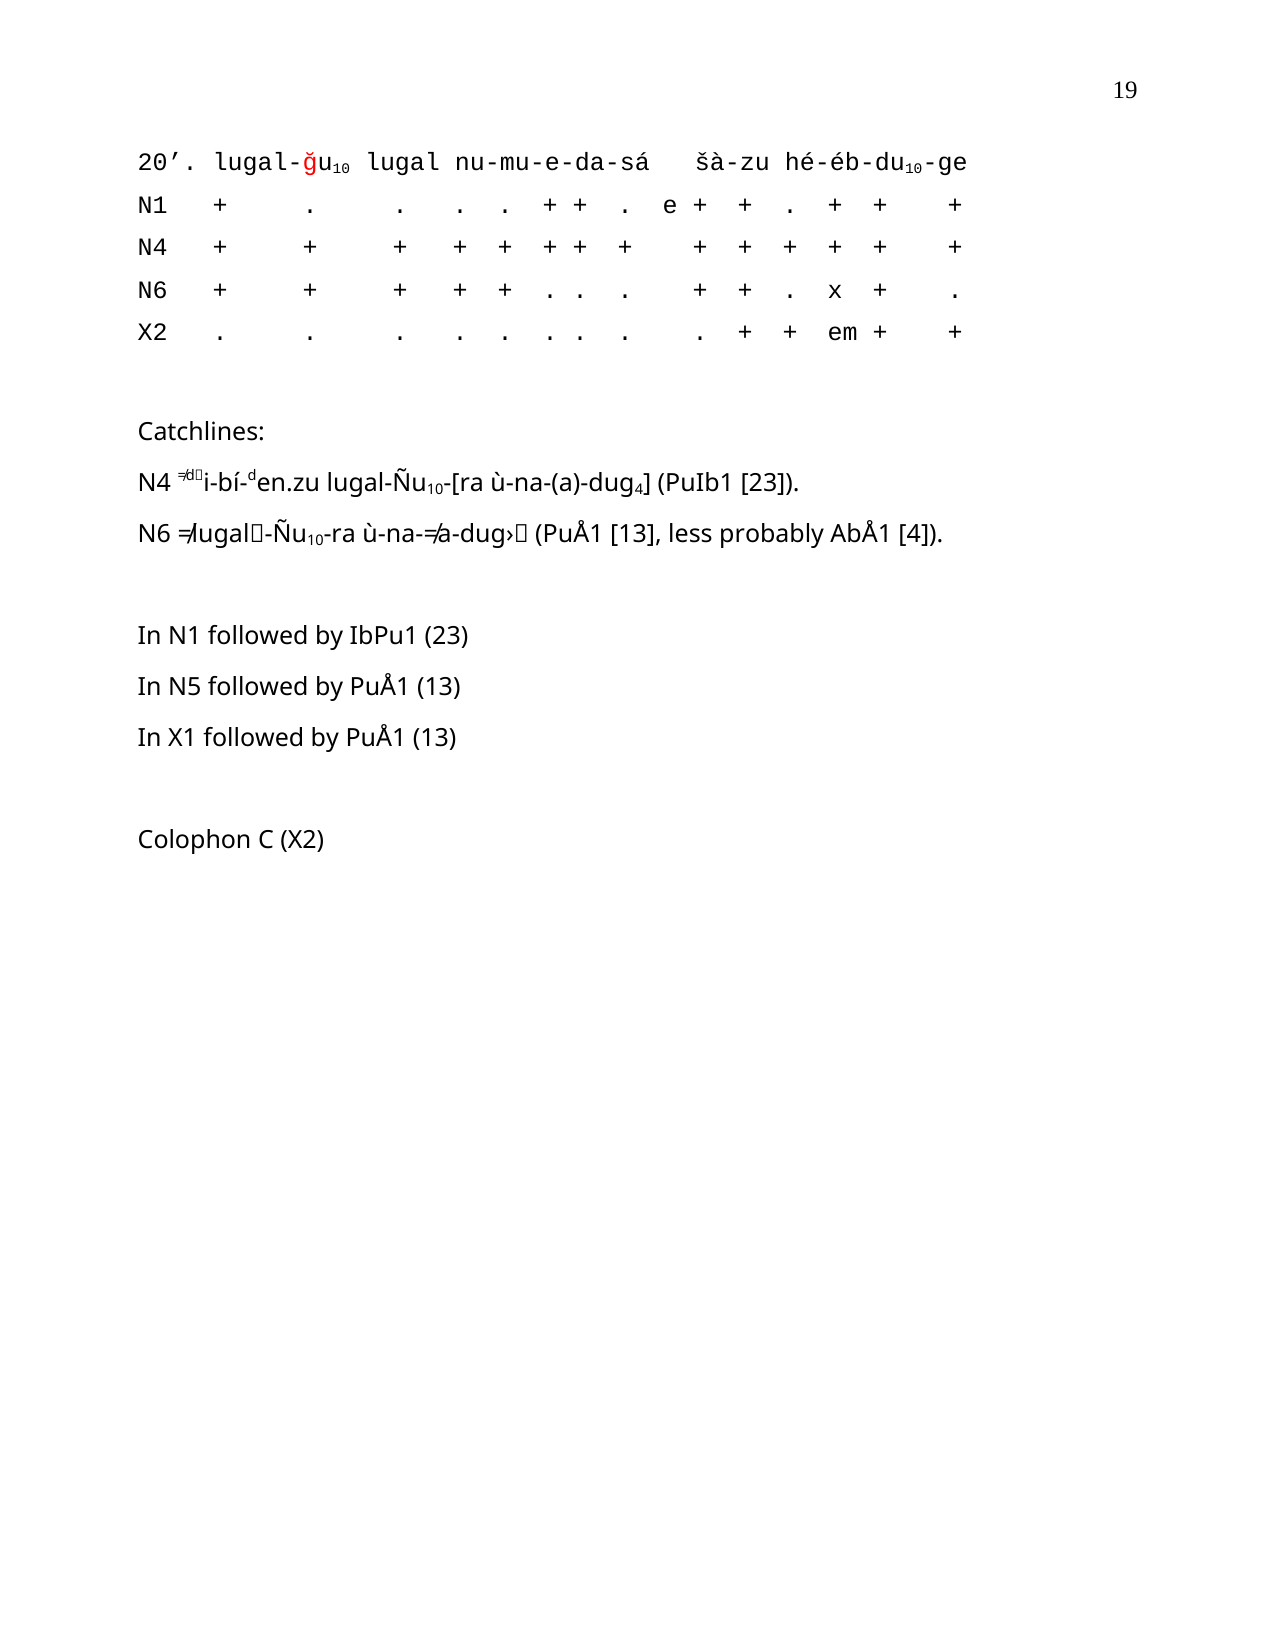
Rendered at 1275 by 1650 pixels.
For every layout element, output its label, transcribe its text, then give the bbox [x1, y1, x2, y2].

text 20’. lugal-ğu10 lugal nu-mu-e-da-sá šà-zu hé-éb-du10-ge [137, 150, 1138, 178]
text Catchlines: [137, 413, 1138, 448]
text X2 . . . . . . . . . + + em + + [137, 320, 1138, 348]
text N4 ≠di-bí-den.zu lugal-Ñu10-[ra ù-na-(a)-dug4] (PuIb1 [23]). [137, 464, 1138, 499]
text N6 + + + + + . . . + + . x + . [137, 277, 1138, 306]
text In N5 followed by PuÅ1 (13) [137, 669, 1138, 703]
text In N1 followed by IbPu1 (23) [137, 618, 1138, 652]
text N4 + + + + + + + + + + + + + + [137, 235, 1138, 263]
text Colophon C (X2) [137, 822, 1138, 856]
text N6 ≠lugal-Ñu10-ra ù-na-≠a-dug› (PuÅ1 [13], less probably AbÅ1 [4]). [137, 516, 1138, 550]
text In X1 followed by PuÅ1 (13) [137, 720, 1138, 754]
text N1 + . . . . + + . e + + . + + + [137, 192, 1138, 221]
